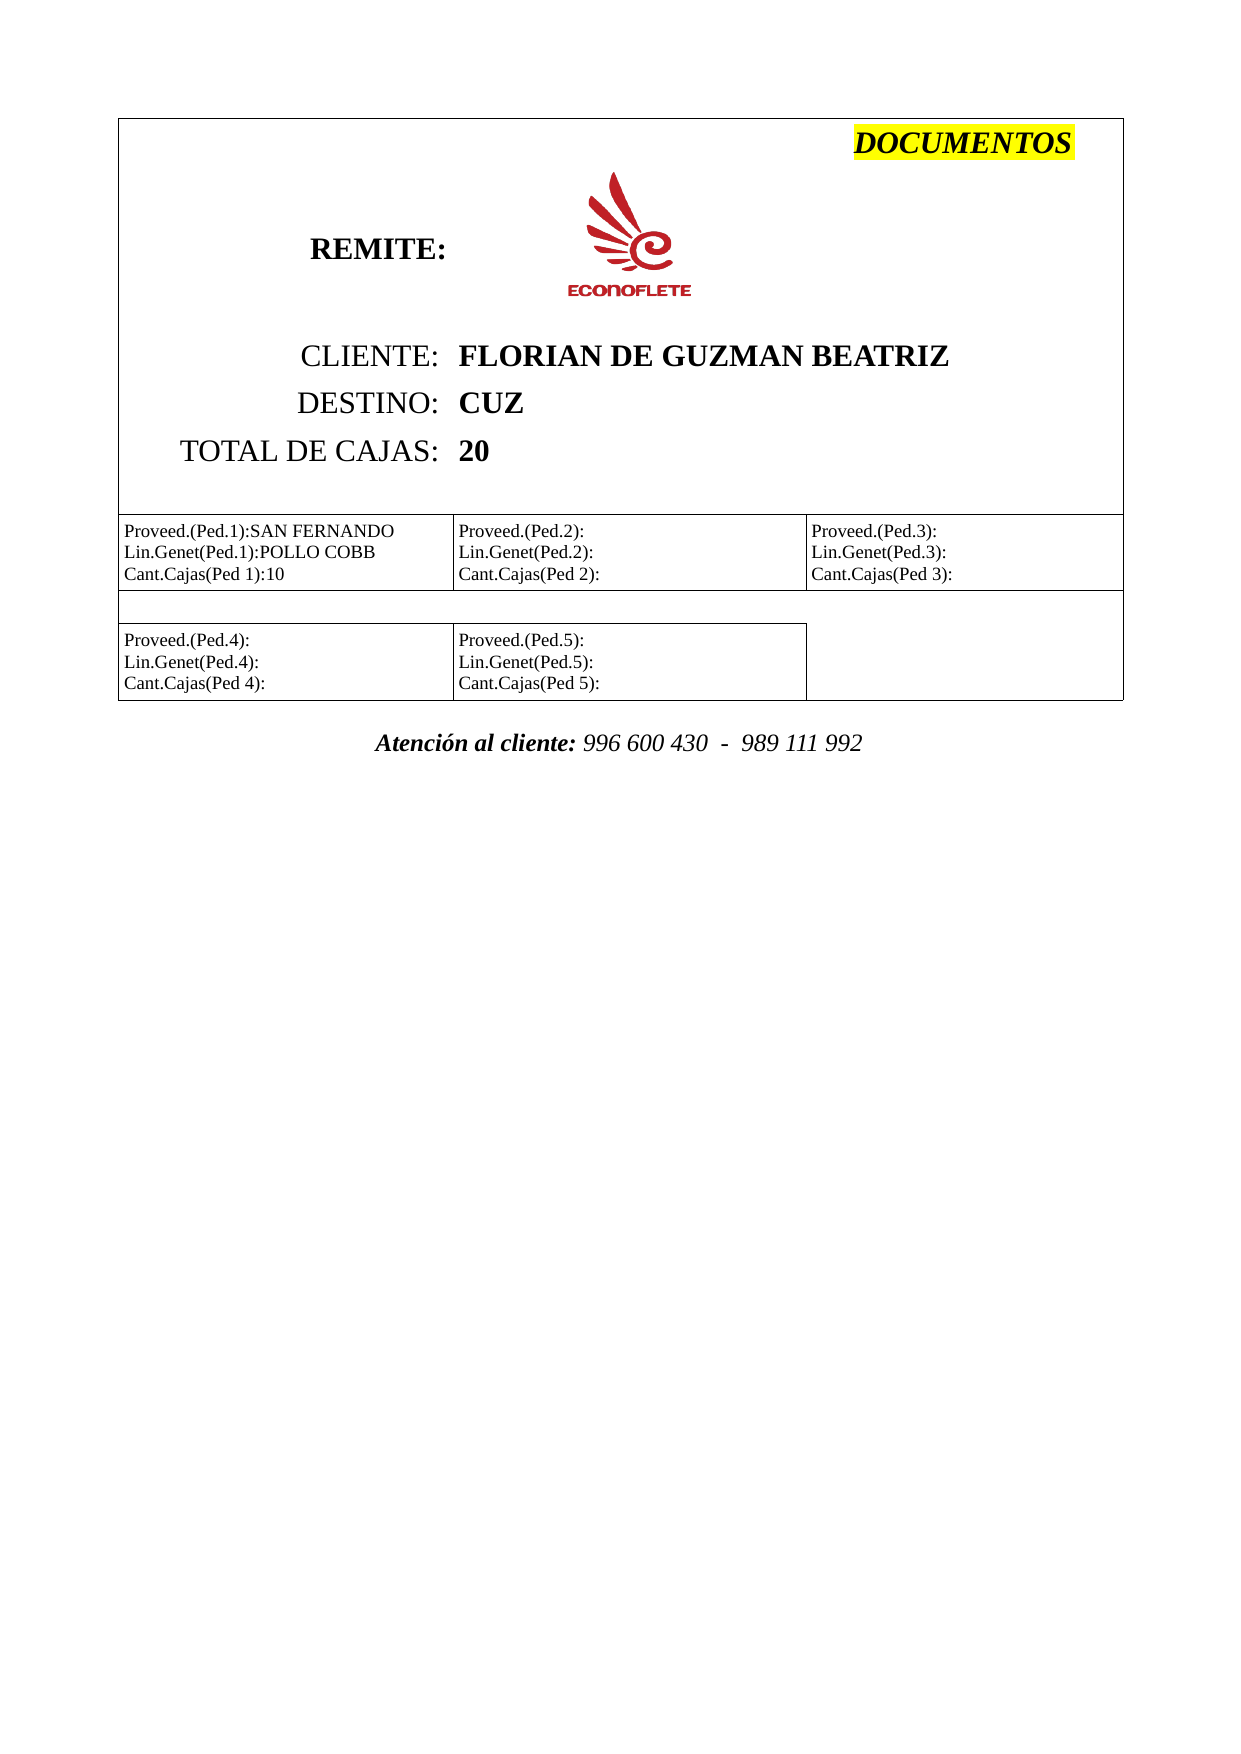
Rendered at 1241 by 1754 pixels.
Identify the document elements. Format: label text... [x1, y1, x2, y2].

text Atención al cliente: 996 600 430 - 989 111 992 [118, 728, 1122, 757]
table_cell CLIENTE: [119, 332, 453, 379]
table_cell TOTAL DE CAJAS: [119, 426, 453, 474]
table_cell Proveed.(Ped.1):SAN FERNANDO Lin.Genet(Ped.1):POLLO COBB Cant.Cajas(Ped 1):10 [119, 515, 453, 590]
table_cell REMITE: [119, 166, 453, 332]
table_cell [453, 591, 806, 623]
picture [552, 171, 707, 297]
table_cell [806, 591, 1123, 623]
table_cell FLORIAN DE GUZMAN BEATRIZ [453, 332, 1123, 379]
table_cell 20 [453, 426, 1123, 474]
table_cell Proveed.(Ped.4): Lin.Genet(Ped.4): Cant.Cajas(Ped 4): [119, 624, 453, 699]
table_header [453, 119, 806, 166]
table_cell CUZ [453, 379, 806, 426]
table_cell Proveed.(Ped.2): Lin.Genet(Ped.2): Cant.Cajas(Ped 2): [454, 515, 806, 590]
table_cell Proveed.(Ped.5): Lin.Genet(Ped.5): Cant.Cajas(Ped 5): [454, 624, 806, 699]
table_cell [453, 474, 806, 514]
table_cell [806, 474, 1123, 514]
table_cell [807, 623, 1123, 699]
table_cell [806, 166, 1123, 332]
table_cell [119, 591, 453, 623]
table_header [119, 119, 453, 166]
table_cell DESTINO: [119, 379, 453, 426]
table_cell Proveed.(Ped.3): Lin.Genet(Ped.3): Cant.Cajas(Ped 3): [807, 515, 1123, 590]
table_header DOCUMENTOS [806, 119, 1123, 166]
table_cell [453, 166, 806, 332]
table_cell [119, 474, 453, 514]
table_cell [806, 379, 1123, 426]
